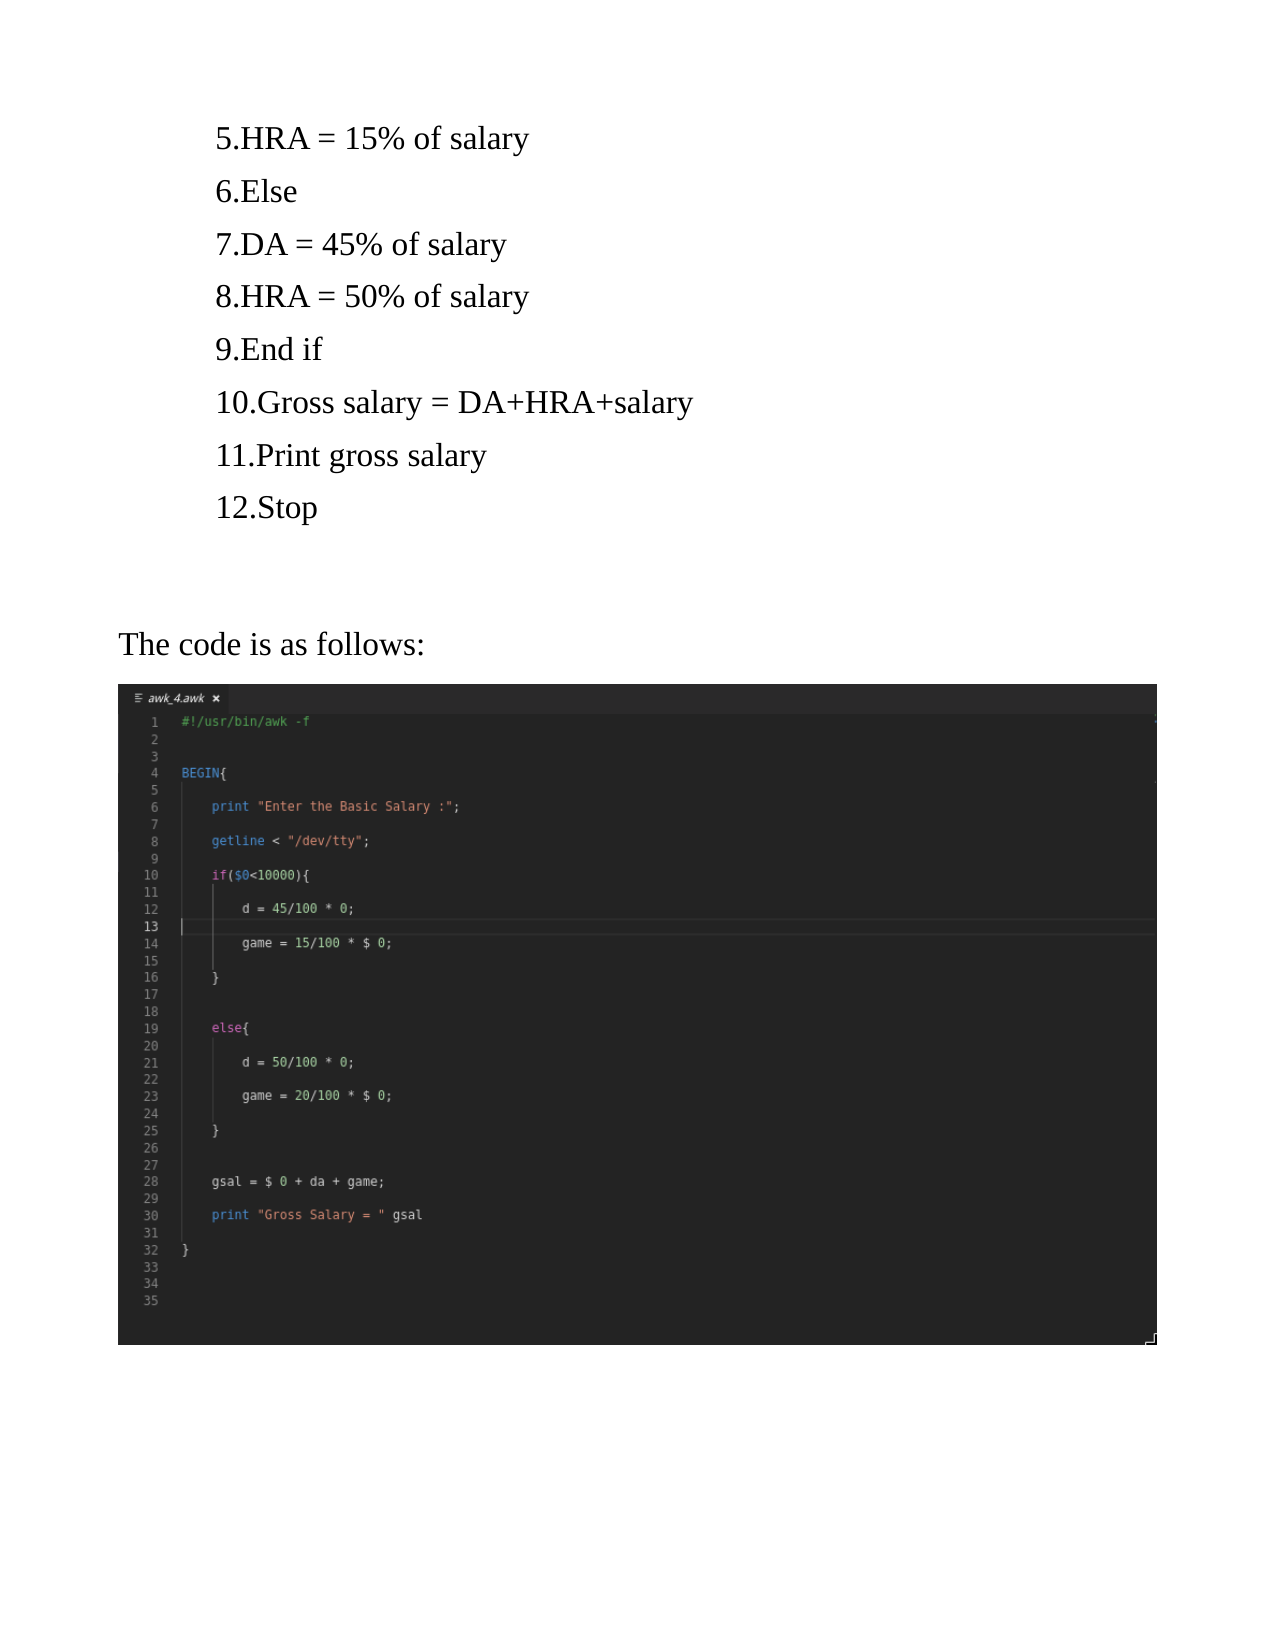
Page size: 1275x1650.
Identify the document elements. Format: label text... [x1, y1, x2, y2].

text The code is as follows: [118, 624, 1157, 662]
list Stop [142, 488, 1157, 526]
list Gross salary = DA+HRA+salary [142, 382, 1157, 421]
list HRA = 50% of salary [142, 277, 1157, 315]
list Else [142, 171, 1157, 209]
list DA = 45% of salary [142, 224, 1157, 262]
list Print gross salary [142, 435, 1157, 473]
picture [118, 684, 1157, 1345]
list HRA = 15% of salary [142, 118, 1157, 156]
list End if [142, 329, 1157, 368]
